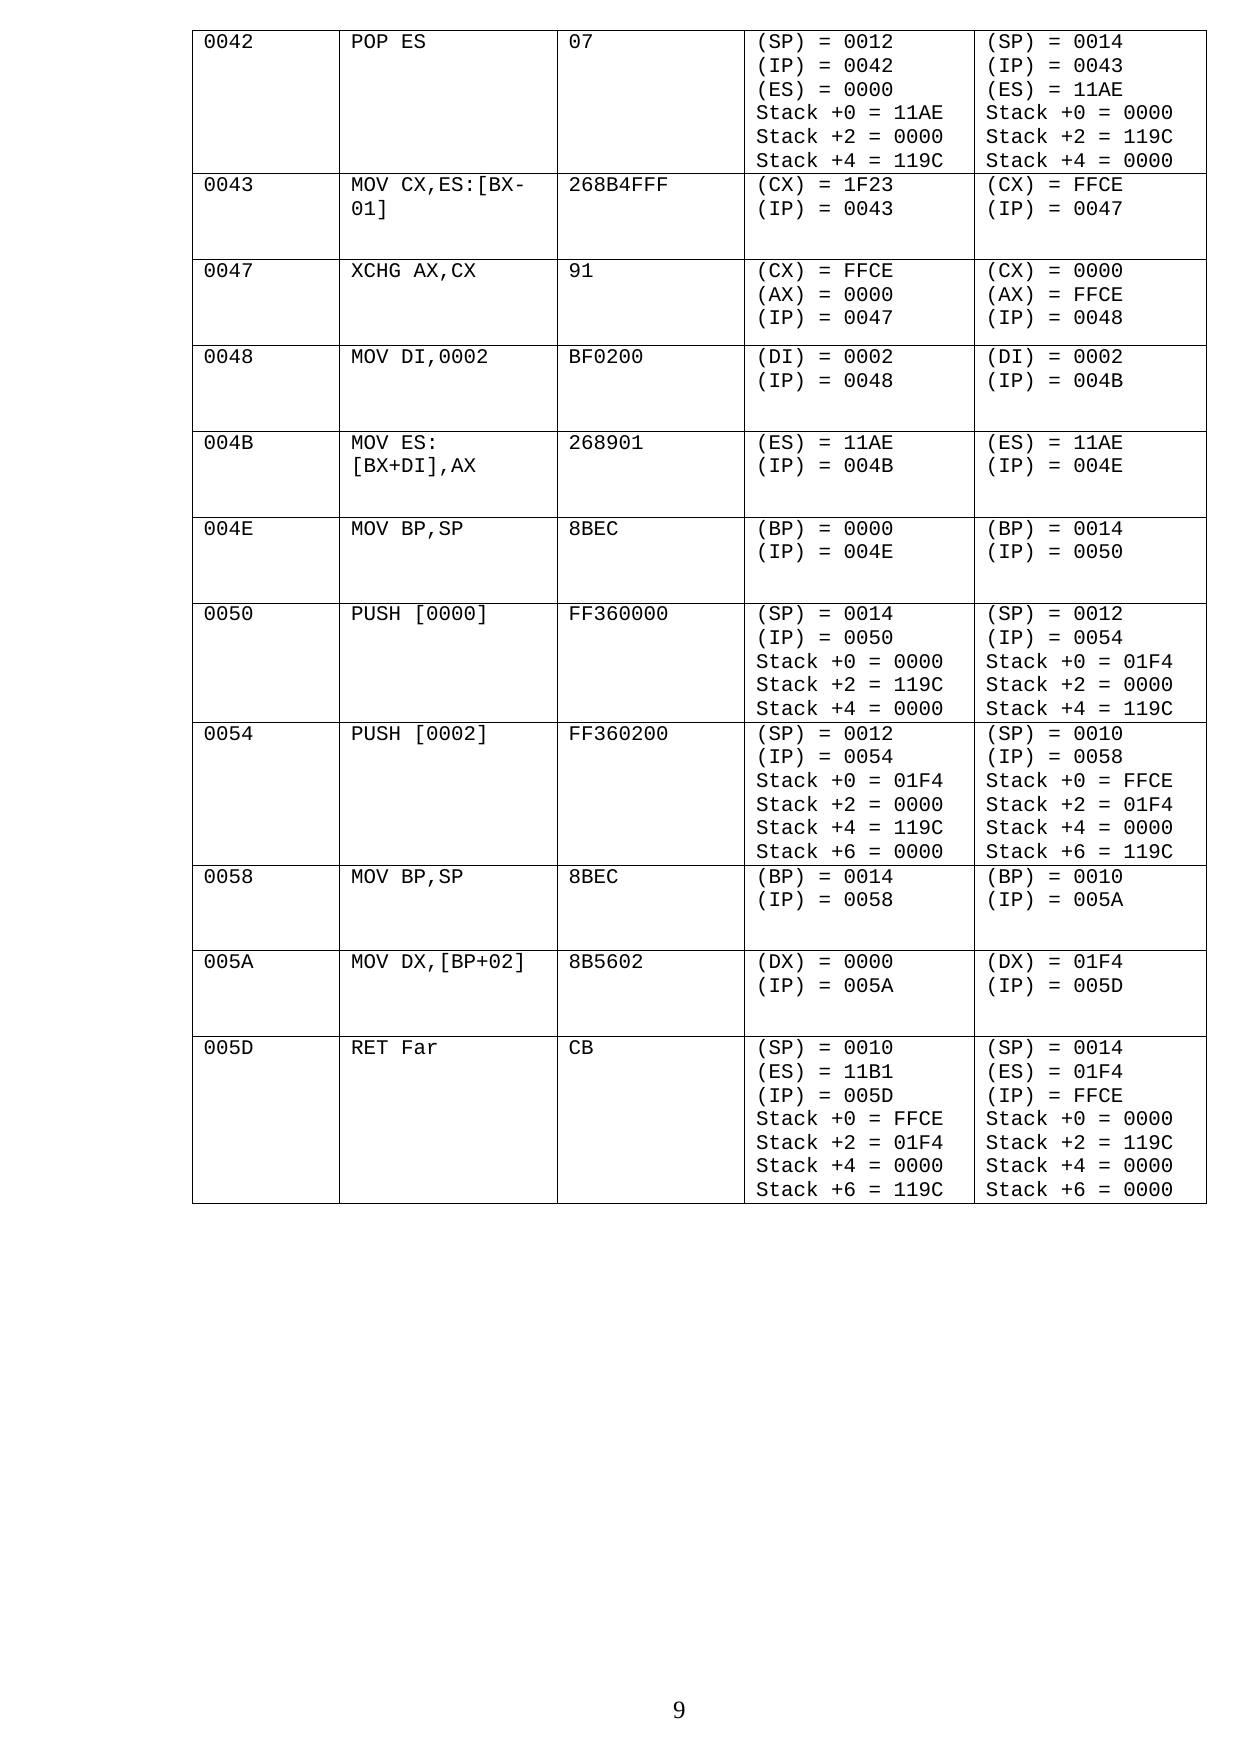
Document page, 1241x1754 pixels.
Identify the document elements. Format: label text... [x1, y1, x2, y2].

table_cell MOV ES:[BX+DI],AX [340, 432, 557, 517]
table_cell (SP) = 0010 (ES) = 11B1 (IP) = 005D Stack +0 = FFCE Stack +2 = 01F4 Stack +4 = 0000 Stack +6 = 119C [745, 1037, 974, 1203]
table_cell (CX) = 0000 (AX) = FFCE (IP) = 0048 [975, 260, 1206, 345]
table_cell (CX) = 1F23 (IP) = 0043 [745, 174, 974, 259]
table_cell (BP) = 0014 (IP) = 0058 [745, 866, 974, 950]
table_cell BF0200 [558, 346, 744, 431]
table_cell MOV DI,0002 [340, 346, 557, 431]
table_cell 0058 [193, 866, 339, 950]
table_cell MOV DX,[BP+02] [340, 951, 557, 1036]
table_cell MOV CX,ES:[BX-01] [340, 174, 557, 259]
table_cell 0048 [193, 346, 339, 431]
table_cell 0050 [193, 604, 339, 722]
table_cell (DX) = 01F4 (IP) = 005D [975, 951, 1206, 1036]
table_cell XCHG AX,CX [340, 260, 557, 345]
table_cell (BP) = 0000 (IP) = 004E [745, 518, 974, 602]
table_cell RET Far [340, 1037, 557, 1203]
table_cell 07 [558, 31, 744, 173]
table_cell (DX) = 0000 (IP) = 005A [745, 951, 974, 1036]
table_cell 004B [193, 432, 339, 517]
table_cell 0054 [193, 723, 339, 864]
table_cell POP ES [340, 31, 557, 173]
table_cell (SP) = 0014 (ES) = 01F4 (IP) = FFCE Stack +0 = 0000 Stack +2 = 119C Stack +4 = 0000 Stack +6 = 0000 [975, 1037, 1206, 1203]
table_cell FF360000 [558, 604, 744, 722]
table_cell (ES) = 11AE (IP) = 004B [745, 432, 974, 517]
table_cell (SP) = 0010 (IP) = 0058 Stack +0 = FFCE Stack +2 = 01F4 Stack +4 = 0000 Stack +6 = 119C [975, 723, 1206, 864]
table_cell 8BEC [558, 518, 744, 602]
table_cell 268B4FFF [558, 174, 744, 259]
table_cell PUSH [0002] [340, 723, 557, 864]
table_cell PUSH [0000] [340, 604, 557, 722]
table_cell (ES) = 11AE (IP) = 004E [975, 432, 1206, 517]
table_cell (DI) = 0002 (IP) = 004B [975, 346, 1206, 431]
table_cell CB [558, 1037, 744, 1203]
table_cell MOV BP,SP [340, 518, 557, 602]
table_cell 004E [193, 518, 339, 602]
table_cell (BP) = 0010 (IP) = 005A [975, 866, 1206, 950]
table_cell (BP) = 0014 (IP) = 0050 [975, 518, 1206, 602]
table_cell 005D [193, 1037, 339, 1203]
table_cell 8B5602 [558, 951, 744, 1036]
table_cell (CX) = FFCE (IP) = 0047 [975, 174, 1206, 259]
table_cell 005A [193, 951, 339, 1036]
table_cell 8BEC [558, 866, 744, 950]
table_cell (CX) = FFCE (AX) = 0000 (IP) = 0047 [745, 260, 974, 345]
table_cell 0047 [193, 260, 339, 345]
table_cell (DI) = 0002 (IP) = 0048 [745, 346, 974, 431]
table_cell 91 [558, 260, 744, 345]
table_cell (SP) = 0012 (IP) = 0042 (ES) = 0000 Stack +0 = 11AE Stack +2 = 0000 Stack +4 = 119C [745, 31, 974, 173]
table_cell 0043 [193, 174, 339, 259]
table_cell (SP) = 0012 (IP) = 0054 Stack +0 = 01F4 Stack +2 = 0000 Stack +4 = 119C Stack +6 = 0000 [745, 723, 974, 864]
table_cell (SP) = 0014 (IP) = 0050 Stack +0 = 0000 Stack +2 = 119C Stack +4 = 0000 [745, 604, 974, 722]
table_cell (SP) = 0014 (IP) = 0043 (ES) = 11AE Stack +0 = 0000 Stack +2 = 119C Stack +4 = 0000 [975, 31, 1206, 173]
table_cell FF360200 [558, 723, 744, 864]
table_cell 0042 [193, 31, 339, 173]
table_cell MOV BP,SP [340, 866, 557, 950]
table_cell 268901 [558, 432, 744, 517]
table_cell (SP) = 0012 (IP) = 0054 Stack +0 = 01F4 Stack +2 = 0000 Stack +4 = 119C [975, 604, 1206, 722]
